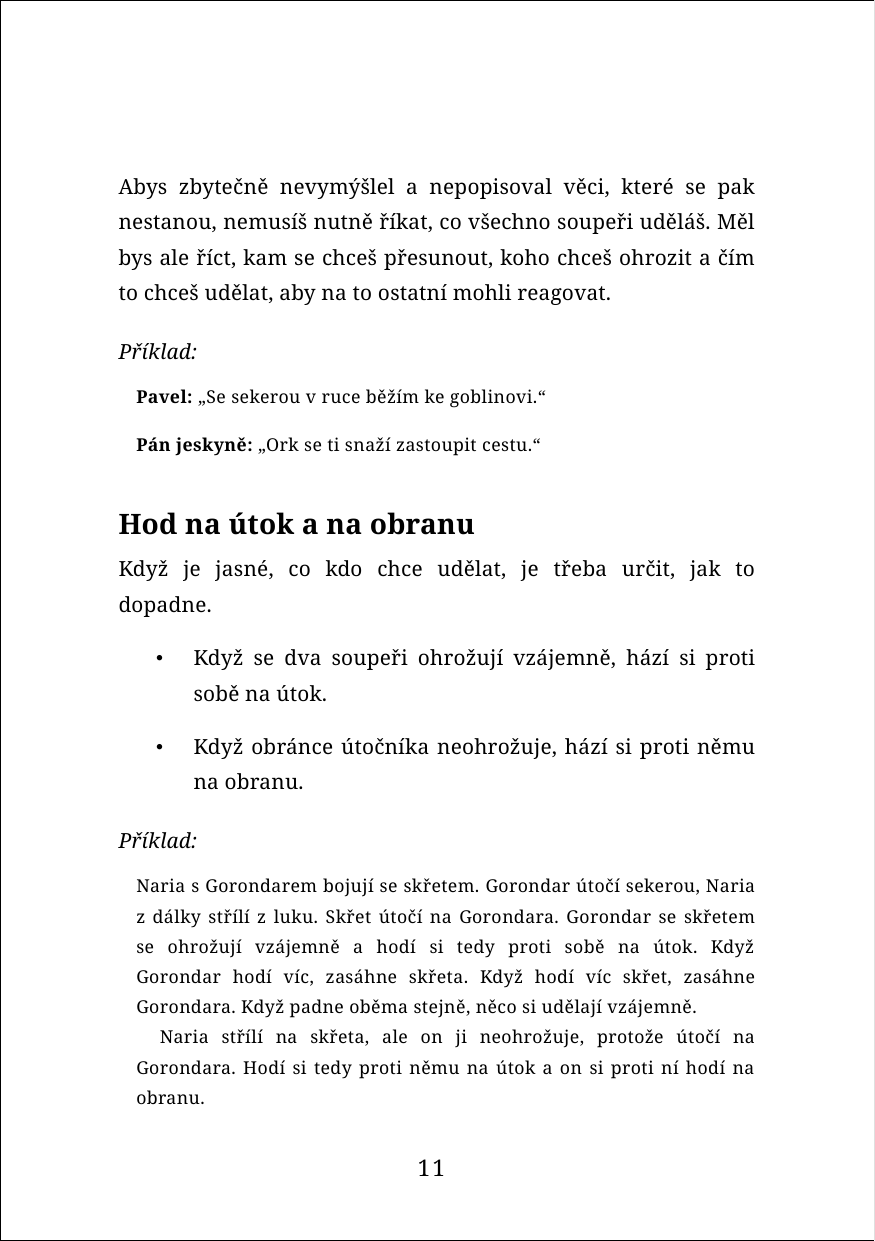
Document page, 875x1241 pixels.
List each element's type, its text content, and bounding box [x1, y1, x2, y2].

subtitle Hod na útok a na obranu [118, 504, 756, 543]
list Když obránce útočníka neohrožuje, hází si proti němu na obranu. [156, 732, 756, 796]
text Abys zbytečně nevymýšlel a nepopisoval věci, které se pak nestanou, nemusíš nutně říkat, co všechno soupeři uděláš. Měl bys ale říct, kam se chceš přesunout, koho chceš ohrozit a čím to chceš udělat, aby na to ostatní mohli reagovat. [118, 172, 756, 307]
text Pán jeskyně: „Ork se ti snaží zastoupit cestu.“ [136, 433, 756, 457]
text Když je jasné, co kdo chce udělat, je třeba určit, jak to dopadne. [118, 554, 756, 618]
text Naria s Gorondarem bojují se skřetem. Gorondar útočí sekerou, Naria z dálky střílí z luku. Skřet útočí na Gorondara. Gorondar se skřetem se ohrožují vzájemně a hodí si tedy proti sobě na útok. Když Gorondar hodí víc, zasáhne skřeta. Když hodí víc skřet, zasáhne Gorondara. Když padne oběma stejně, něco si udělají vzájemně. Naria střílí na skřeta, ale on ji neohrožuje, protože útočí na Gorondara. Hodí si tedy proti němu na útok a on si proti ní hodí na obranu. [136, 874, 756, 1109]
text Pavel: „Se sekerou v ruce běžím ke goblinovi.“ [136, 385, 756, 409]
text Příklad: [118, 827, 756, 855]
text Příklad: [118, 337, 756, 366]
list Když se dva soupeři ohrožují vzájemně, hází si proti sobě na útok. [156, 643, 756, 707]
